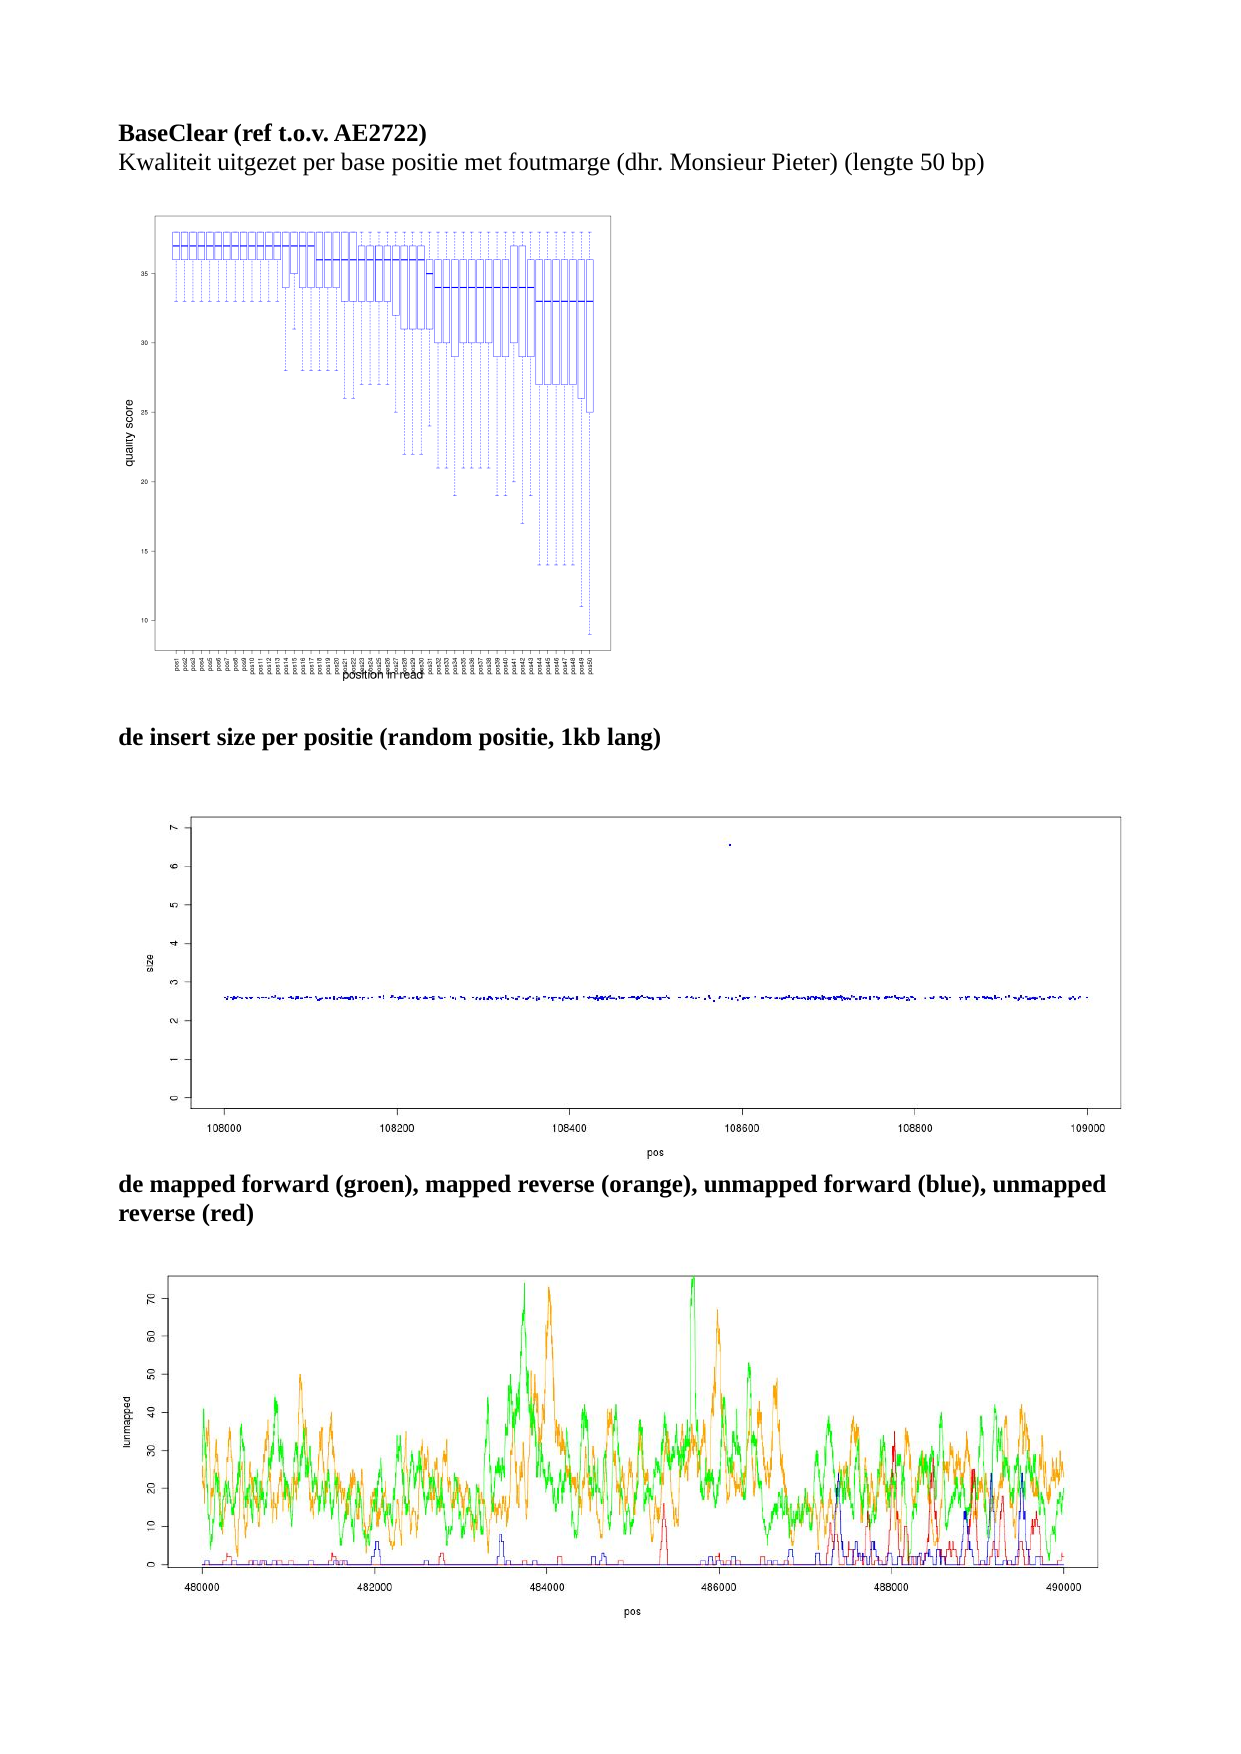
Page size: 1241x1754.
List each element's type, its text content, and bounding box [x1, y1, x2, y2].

picture [118, 1226, 1123, 1629]
text de insert size per positie (random positie, 1kb lang) [118, 722, 1122, 751]
text BaseClear (ref t.o.v. AE2722) [118, 118, 1122, 147]
text de mapped forward (groen), mapped reverse (orange), unmapped forward (blue), unmapped reverse (red) [118, 751, 1122, 1226]
picture [126, 186, 626, 687]
text Kwaliteit uitgezet per base positie met foutmarge (dhr. Monsieur Pieter) (lengte 50 bp) [118, 147, 1122, 176]
picture [141, 767, 1146, 1170]
